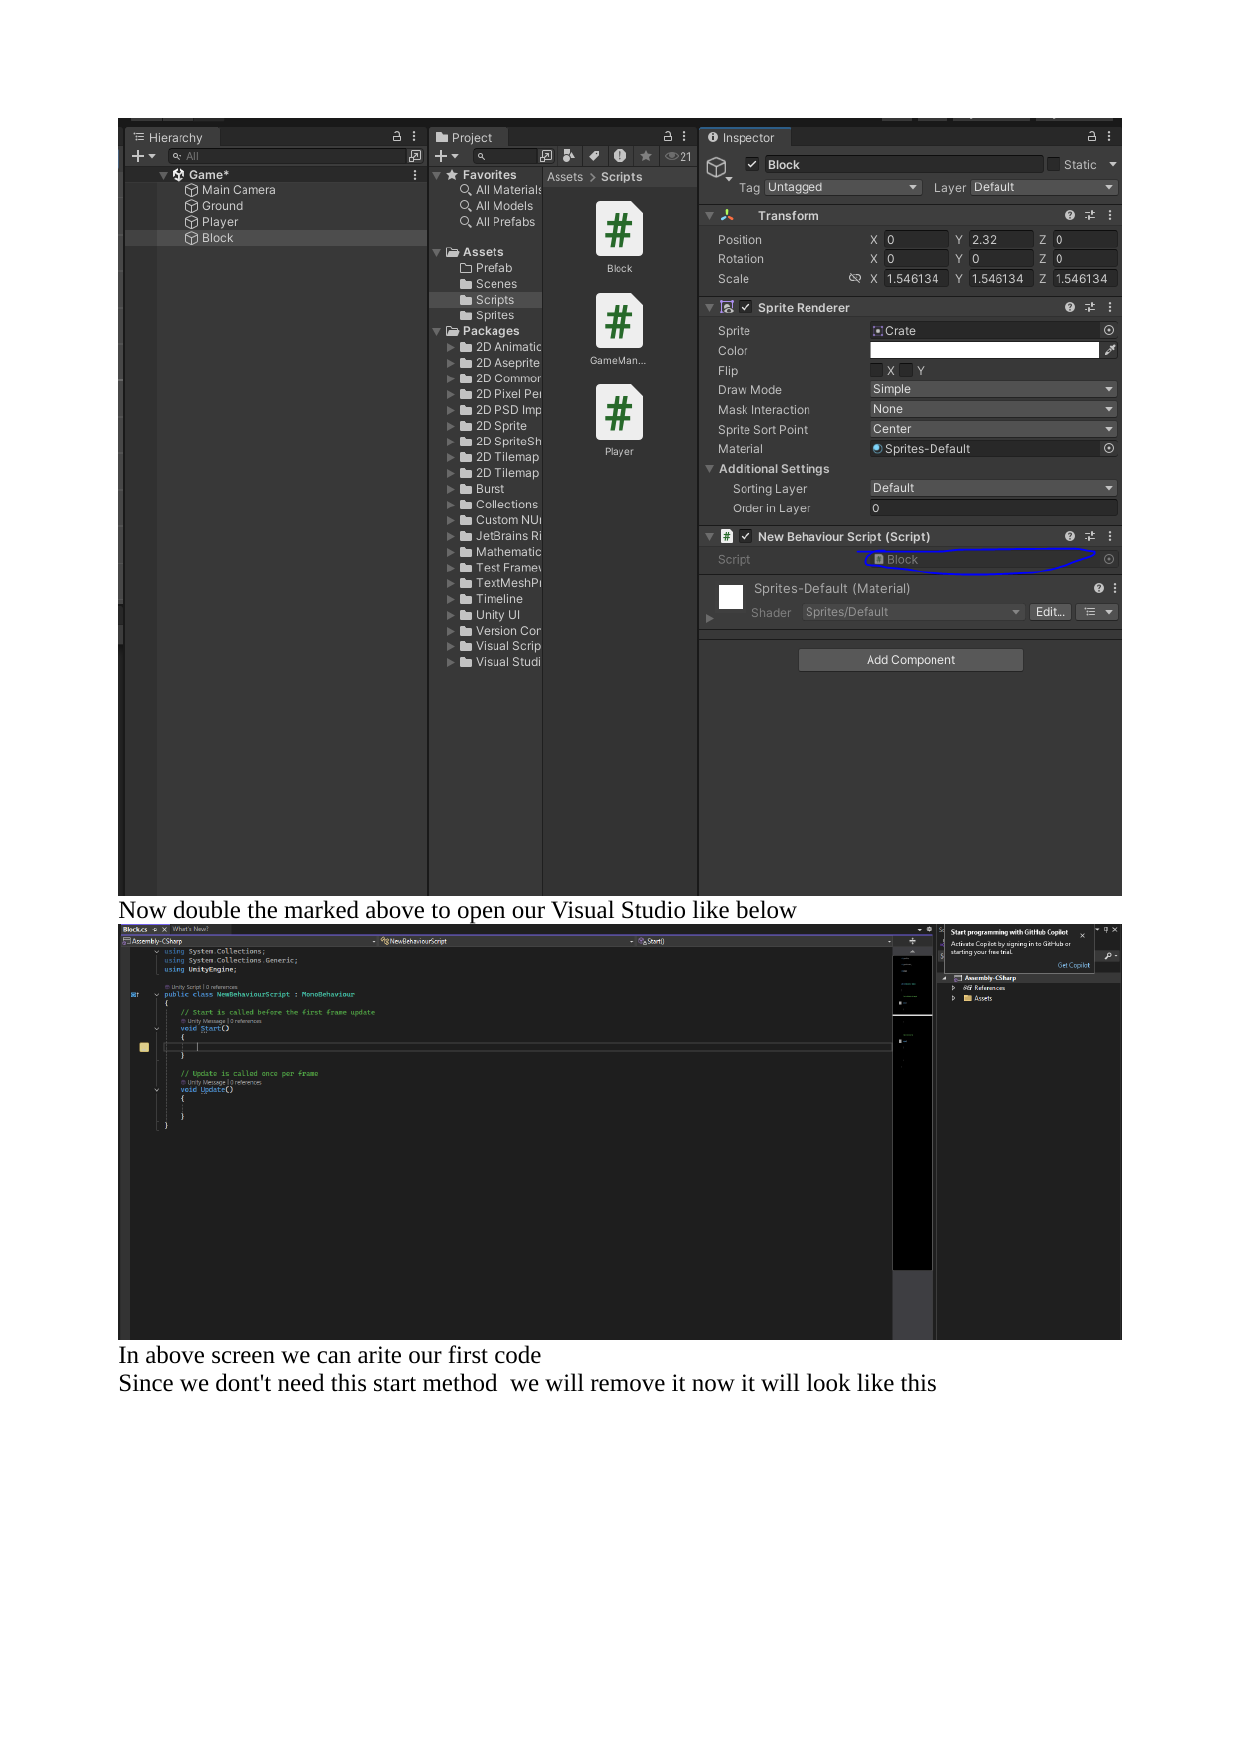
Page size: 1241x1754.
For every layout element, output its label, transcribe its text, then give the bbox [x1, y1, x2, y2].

picture [118, 924, 1122, 1340]
text Now double the marked above to open our Visual Studio like below [118, 896, 1122, 924]
text In above screen we can arite our first code [118, 1340, 1122, 1368]
picture [118, 118, 1122, 896]
text Since we dont't need this start method we will remove it now it will look like this [118, 1368, 1122, 1397]
